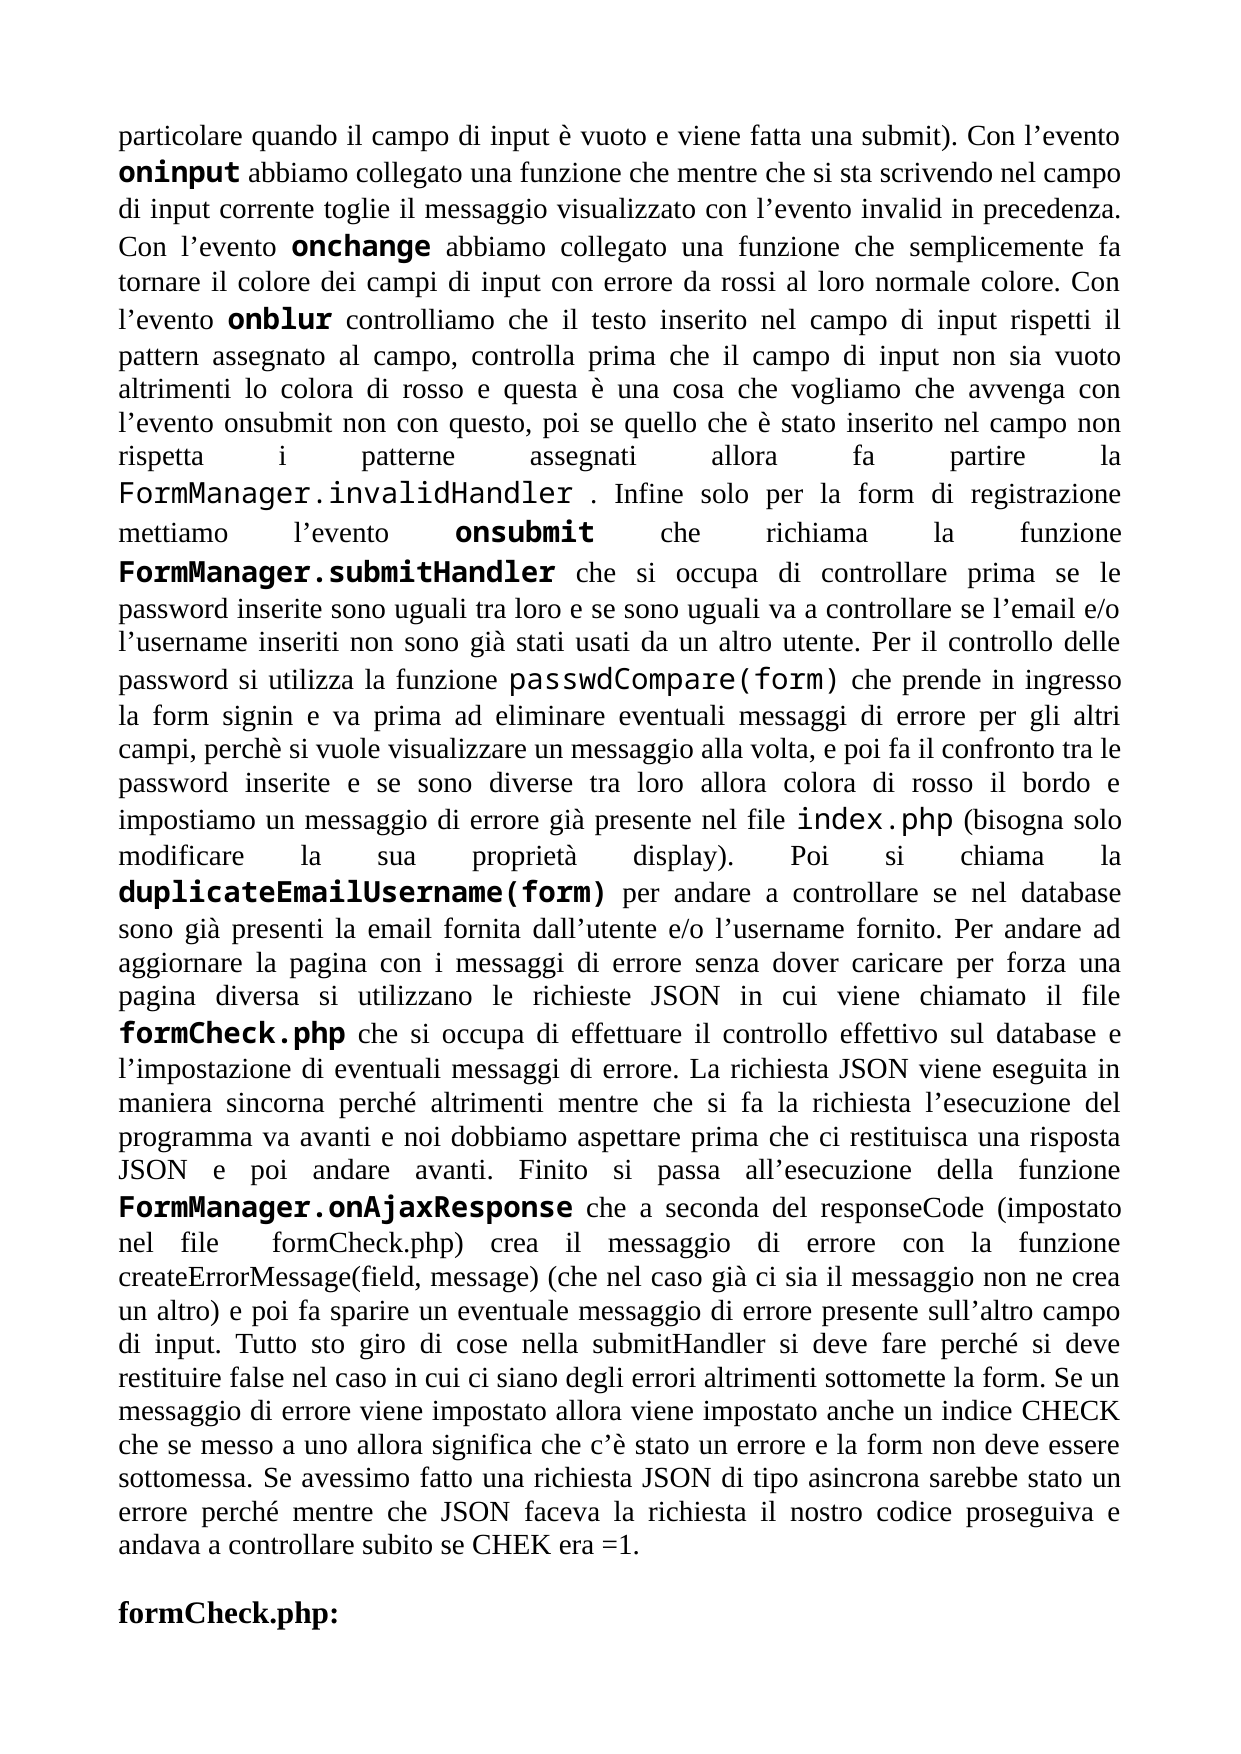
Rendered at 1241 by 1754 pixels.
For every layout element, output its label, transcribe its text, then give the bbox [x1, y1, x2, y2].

text particolare quando il campo di input è vuoto e viene fatta una submit). Con l’evento oninput abbiamo collegato una funzione che mentre che si sta scrivendo nel campo di input corrente toglie il messaggio visualizzato con l’evento invalid in precedenza. Con l’evento onchange abbiamo collegato una funzione che semplicemente fa tornare il colore dei campi di input con errore da rossi al loro normale colore. Con l’evento onblur controlliamo che il testo inserito nel campo di input rispetti il pattern assegnato al campo, controlla prima che il campo di input non sia vuoto altrimenti lo colora di rosso e questa è una cosa che vogliamo che avvenga con l’evento onsubmit non con questo, poi se quello che è stato inserito nel campo non rispetta i patterne assegnati allora fa partire la FormManager.invalidHandler . Infine solo per la form di registrazione mettiamo l’evento onsubmit che richiama la funzione FormManager.submitHandler che si occupa di controllare prima se le password inserite sono uguali tra loro e se sono uguali va a controllare se l’email e/o l’username inseriti non sono già stati usati da un altro utente. Per il controllo delle password si utilizza la funzione passwdCompare(form) che prende in ingresso la form signin e va prima ad eliminare eventuali messaggi di errore per gli altri campi, perchè si vuole visualizzare un messaggio alla volta, e poi fa il confronto tra le password inserite e se sono diverse tra loro allora colora di rosso il bordo e impostiamo un messaggio di errore già presente nel file index.php (bisogna solo modificare la sua proprietà display). Poi si chiama la duplicateEmailUsername(form) per andare a controllare se nel database sono già presenti la email fornita dall’utente e/o l’username fornito. Per andare ad aggiornare la pagina con i messaggi di errore senza dover caricare per forza una pagina diversa si utilizzano le richieste JSON in cui viene chiamato il file formCheck.php che si occupa di effettuare il controllo effettivo sul database e l’impostazione di eventuali messaggi di errore. La richiesta JSON viene eseguita in maniera sincorna perché altrimenti mentre che si fa la richiesta l’esecuzione del programma va avanti e noi dobbiamo aspettare prima che ci restituisca una risposta JSON e poi andare avanti. Finito si passa all’esecuzione della funzione FormManager.onAjaxResponse che a seconda del responseCode (impostato nel file formCheck.php) crea il messaggio di errore con la funzione createErrorMessage(field, message) (che nel caso già ci sia il messaggio non ne crea un altro) e poi fa sparire un eventuale messaggio di errore presente sull’altro campo di input. Tutto sto giro di cose nella submitHandler si deve fare perché si deve restituire false nel caso in cui ci siano degli errori altrimenti sottomette la form. Se un messaggio di errore viene impostato allora viene impostato anche un indice CHECK che se messo a uno allora significa che c’è stato un errore e la form non deve essere sottomessa. Se avessimo fatto una richiesta JSON di tipo asincrona sarebbe stato un errore perché mentre che JSON faceva la richiesta il nostro codice proseguiva e andava a controllare subito se CHEK era =1. [118, 118, 1122, 1561]
text formCheck.php: [118, 1594, 1122, 1630]
